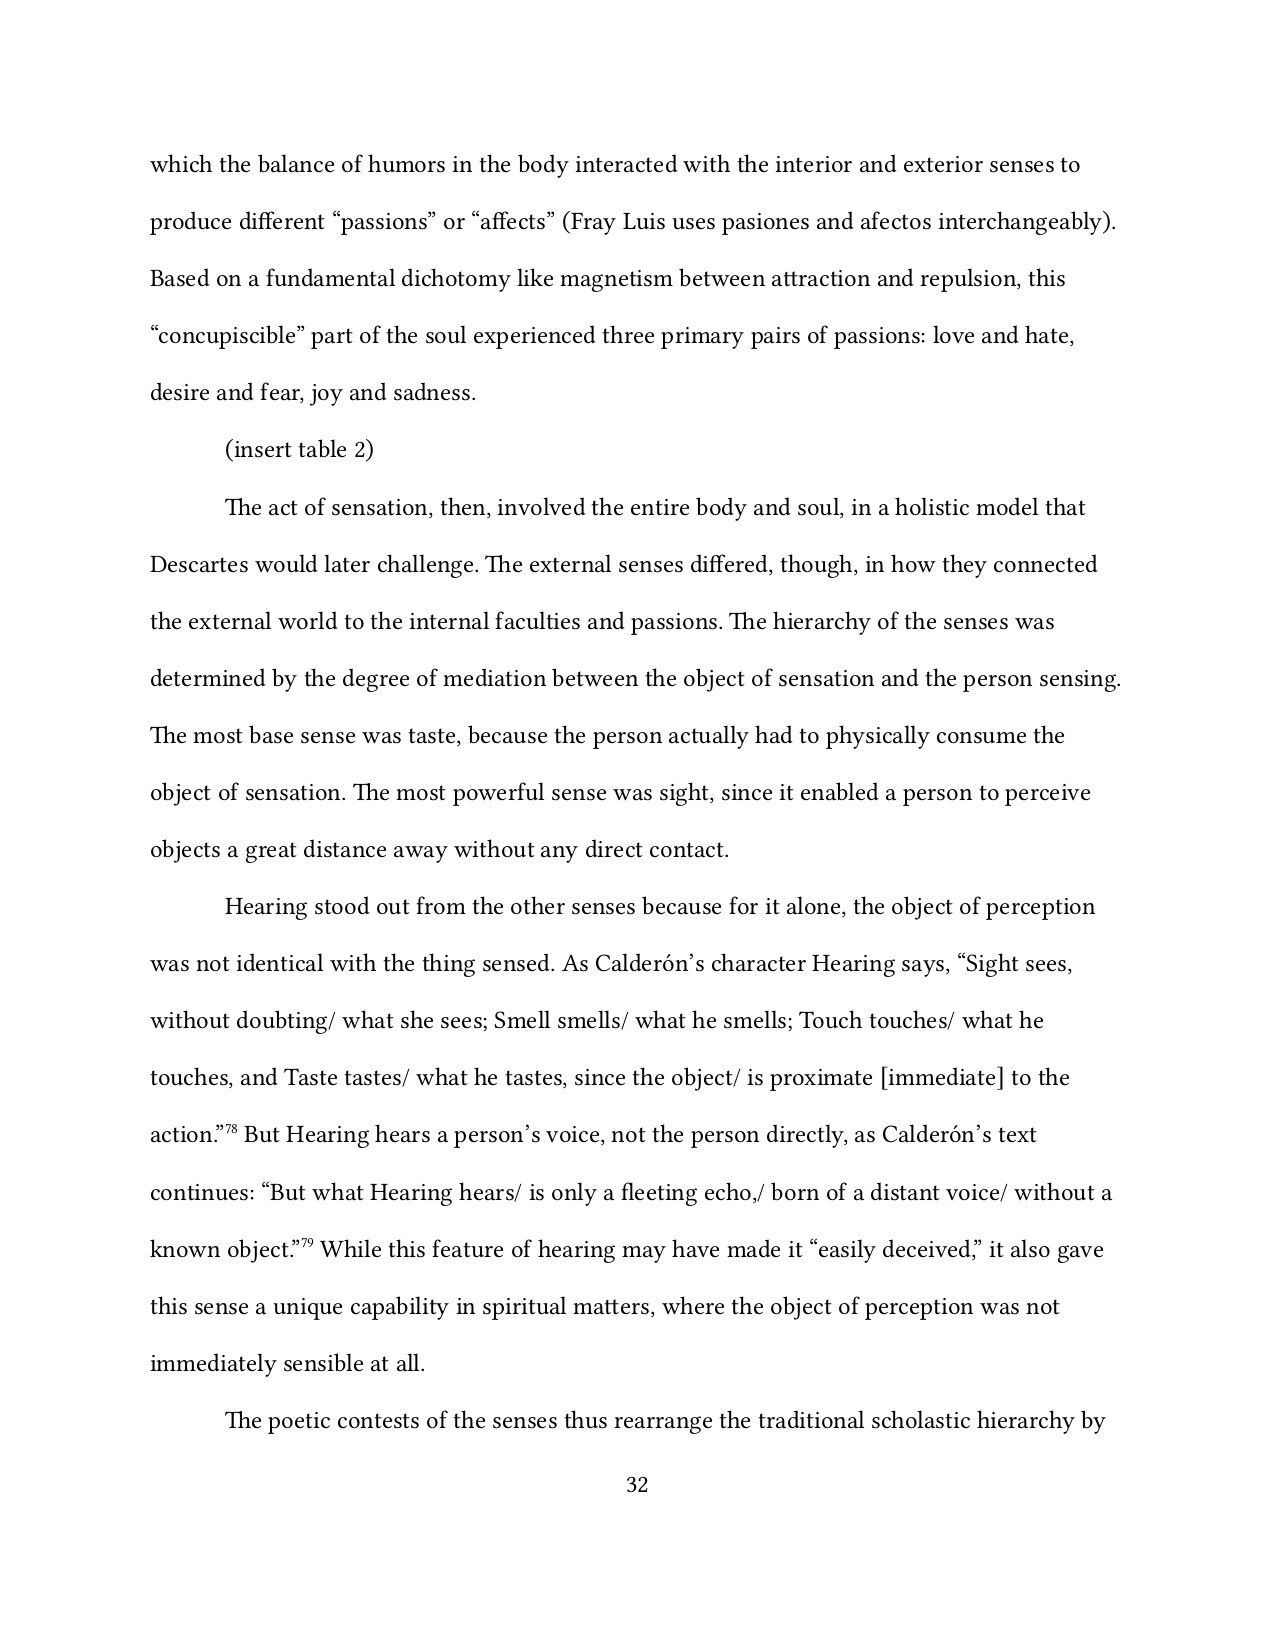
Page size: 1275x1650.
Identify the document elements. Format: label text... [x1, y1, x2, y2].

text The poetic contests of the senses thus rearrange the traditional scholastic hierarchy by [150, 1406, 1125, 1434]
text Hearing stood out from the other senses because for it alone, the object of perception was not identical with the thing sensed. As Calderón’s character Hearing says, “Sight sees, without doubting/ what she sees; Smell smells/ what he smells; Touch touches/ what he touches, and Taste tastes/ what he tastes, since the object/ is proximate [immediate] to the action.” But Hearing hears a person’s voice, not the person directly, as Calderón’s text continues: “But what Hearing hears/ is only a fleeting echo,/ born of a distant voice/ without a known object.” While this feature of hearing may have made it “easily deceived,” it also gave this sense a unique capability in spiritual matters, where the object of perception was not immediately sensible at all. [150, 892, 1125, 1377]
text which the balance of humors in the body interacted with the interior and exterior senses to produce different “passions” or “affects” (Fray Luis uses pasiones and afectos interchangeably). Based on a fundamental dichotomy like magnetism between attraction and repulsion, this “concupiscible” part of the soul experienced three primary pairs of passions: love and hate, desire and fear, joy and sadness. [150, 150, 1125, 407]
text The act of sensation, then, involved the entire body and soul, in a holistic model that Descartes would later challenge. The external senses differed, though, in how they connected the external world to the internal faculties and passions. The hierarchy of the senses was determined by the degree of mediation between the object of sensation and the person sensing. The most base sense was taste, because the person actually had to physically consume the object of sensation. The most powerful sense was sight, since it enabled a person to perceive objects a great distance away without any direct contact. [150, 492, 1125, 863]
text (insert table 2) [150, 435, 1125, 464]
